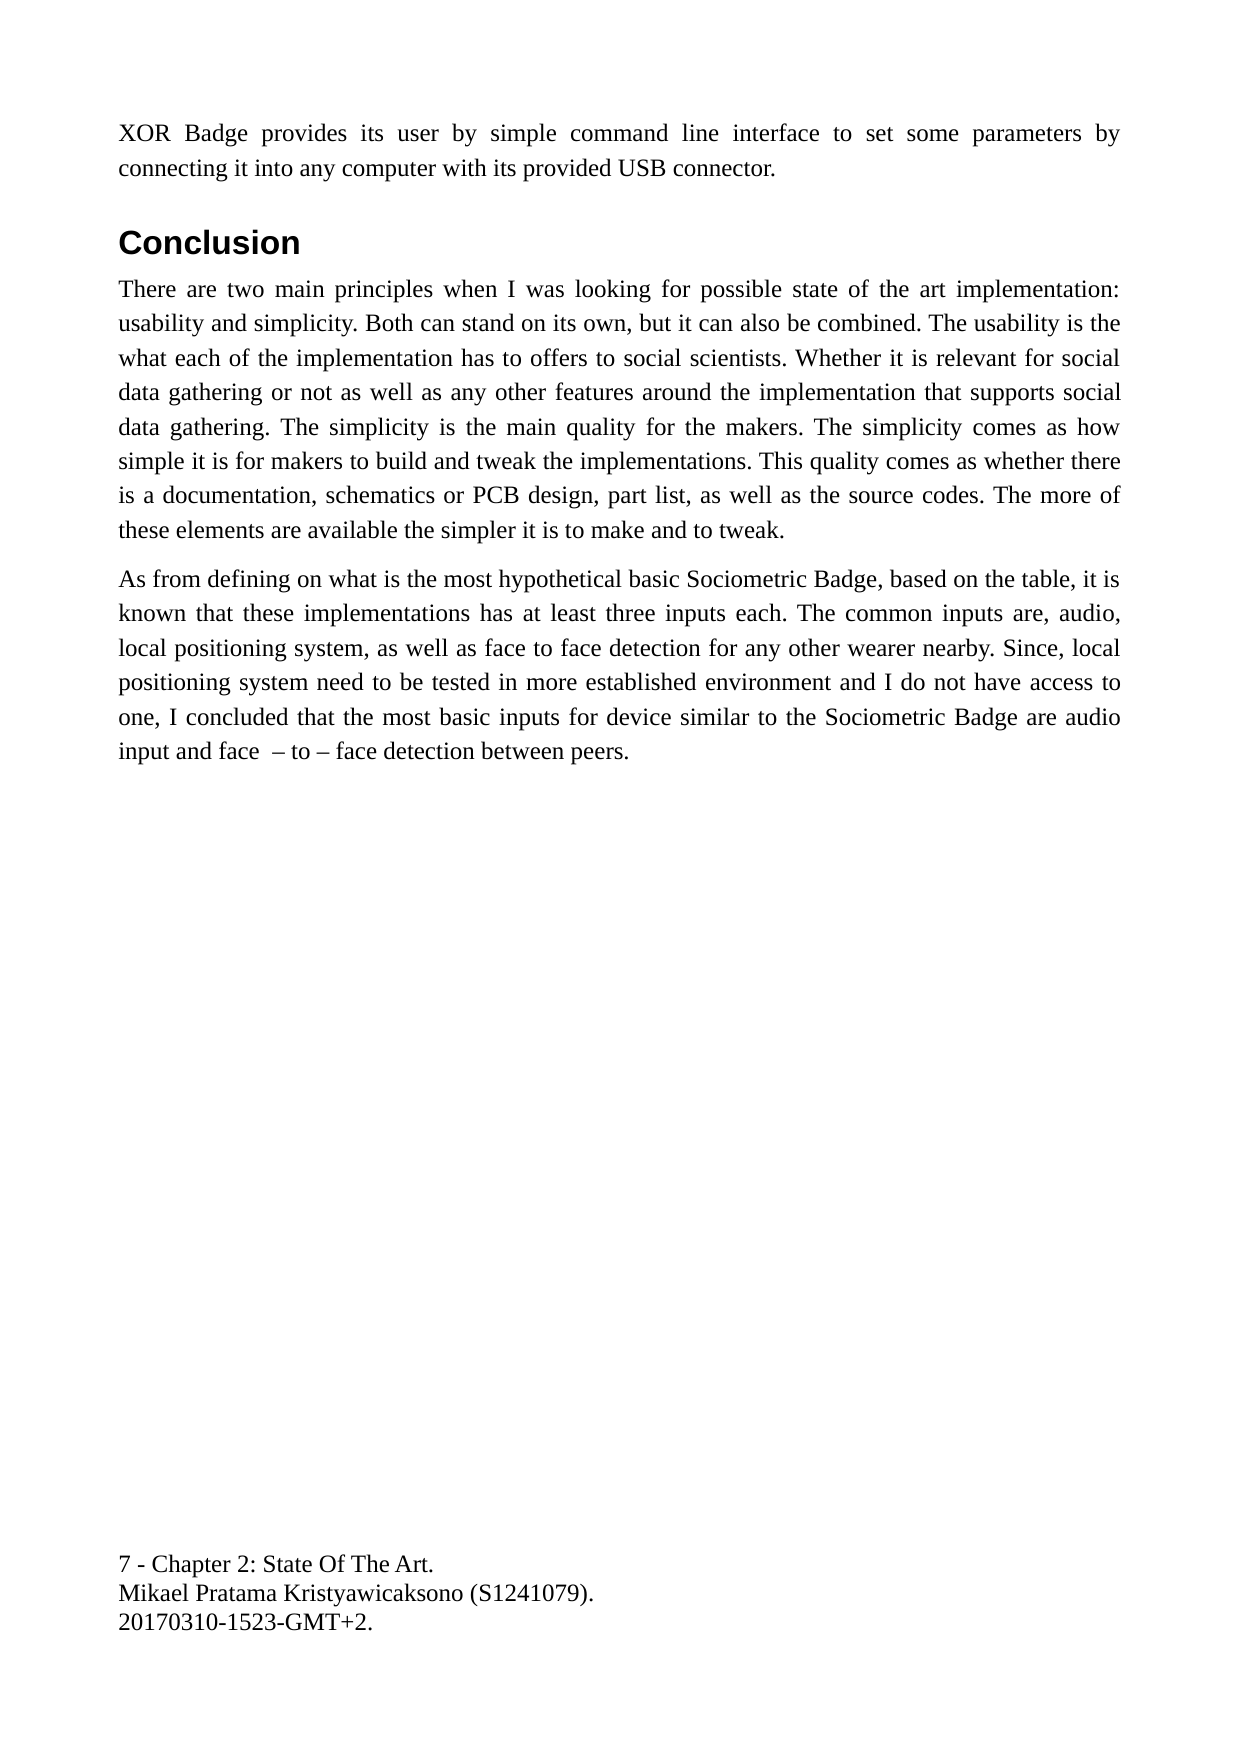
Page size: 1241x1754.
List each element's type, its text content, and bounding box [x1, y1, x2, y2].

subtitle Conclusion [118, 222, 1122, 261]
text As from defining on what is the most hypothetical basic Sociometric Badge, based on the table, it is known that these implementations has at least three inputs each. The common inputs are, audio, local positioning system, as well as face to face detection for any other wearer nearby. Since, local positioning system need to be tested in more established environment and I do not have access to one, I concluded that the most basic inputs for device similar to the Sociometric Badge are audio input and face – to – face detection between peers. [118, 564, 1122, 765]
text XOR Badge provides its user by simple command line interface to set some parameters by connecting it into any computer with its provided USB connector. [118, 118, 1122, 181]
text There are two main principles when I was looking for possible state of the art implementation: usability and simplicity. Both can stand on its own, but it can also be combined. The usability is the what each of the implementation has to offers to social scientists. Whether it is relevant for social data gathering or not as well as any other features around the implementation that supports social data gathering. The simplicity is the main quality for the makers. The simplicity comes as how simple it is for makers to build and tweak the implementations. This quality comes as whether there is a documentation, schematics or PCB design, part list, as well as the source codes. The more of these elements are available the simpler it is to make and to tweak. [118, 274, 1122, 544]
